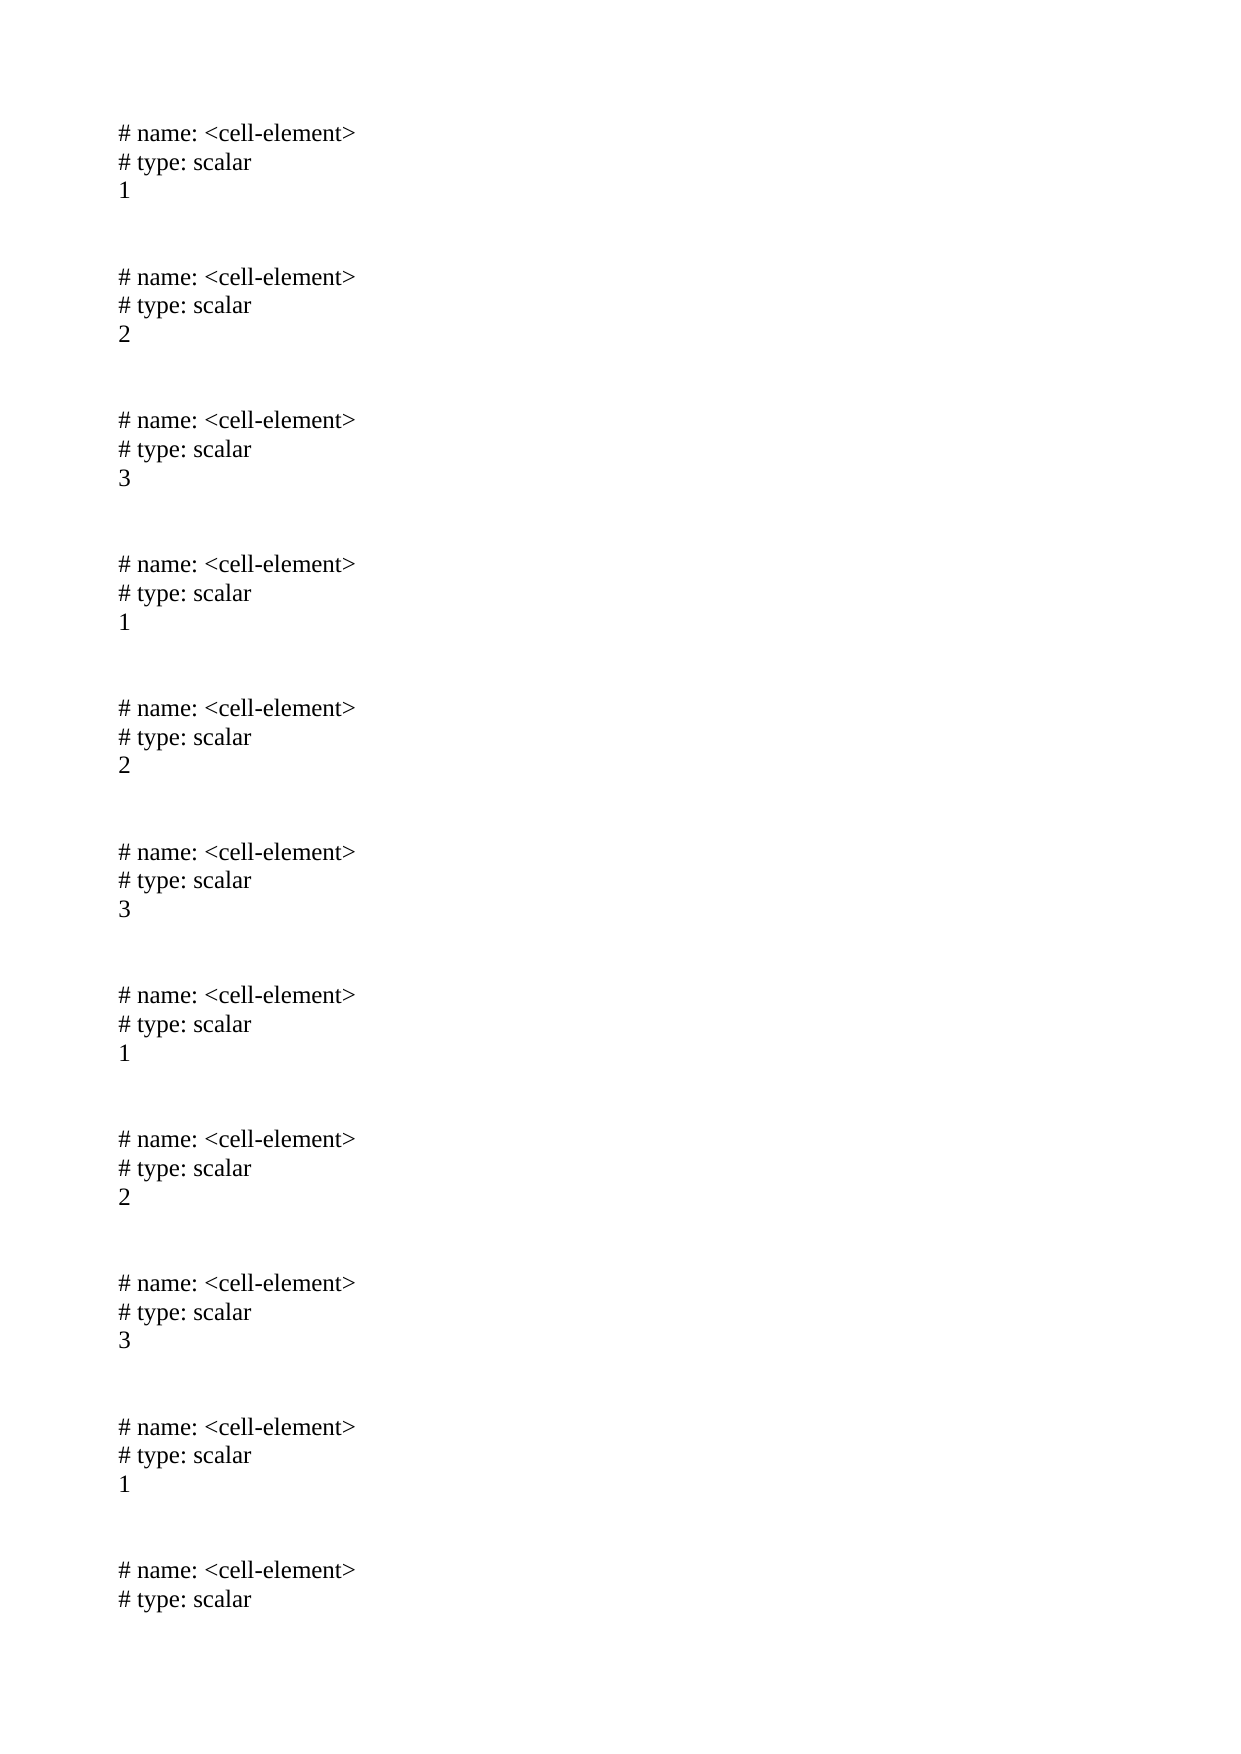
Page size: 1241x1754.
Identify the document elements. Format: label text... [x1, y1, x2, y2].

text 2 [118, 751, 1122, 779]
text # name: <cell-element> [118, 549, 1122, 578]
text # name: <cell-element> [118, 118, 1122, 147]
text # type: scalar [118, 434, 1122, 463]
text 1 [118, 176, 1122, 204]
text 2 [118, 1182, 1122, 1211]
text # type: scalar [118, 722, 1122, 751]
text # name: <cell-element> [118, 981, 1122, 1009]
text # name: <cell-element> [118, 1268, 1122, 1297]
text 3 [118, 463, 1122, 492]
text # name: <cell-element> [118, 406, 1122, 434]
text # name: <cell-element> [118, 1124, 1122, 1153]
text # type: scalar [118, 578, 1122, 607]
text # name: <cell-element> [118, 1412, 1122, 1441]
text # type: scalar [118, 1584, 1122, 1613]
text # type: scalar [118, 1297, 1122, 1326]
text # name: <cell-element> [118, 262, 1122, 291]
text 2 [118, 319, 1122, 348]
text # name: <cell-element> [118, 837, 1122, 866]
text # name: <cell-element> [118, 693, 1122, 722]
text # type: scalar [118, 1153, 1122, 1182]
text 1 [118, 607, 1122, 636]
text # name: <cell-element> [118, 1556, 1122, 1584]
text 3 [118, 1326, 1122, 1354]
text 1 [118, 1469, 1122, 1498]
text # type: scalar [118, 866, 1122, 894]
text # type: scalar [118, 1441, 1122, 1469]
text 1 [118, 1038, 1122, 1067]
text # type: scalar [118, 1009, 1122, 1038]
text 3 [118, 894, 1122, 923]
text # type: scalar [118, 291, 1122, 319]
text # type: scalar [118, 147, 1122, 176]
